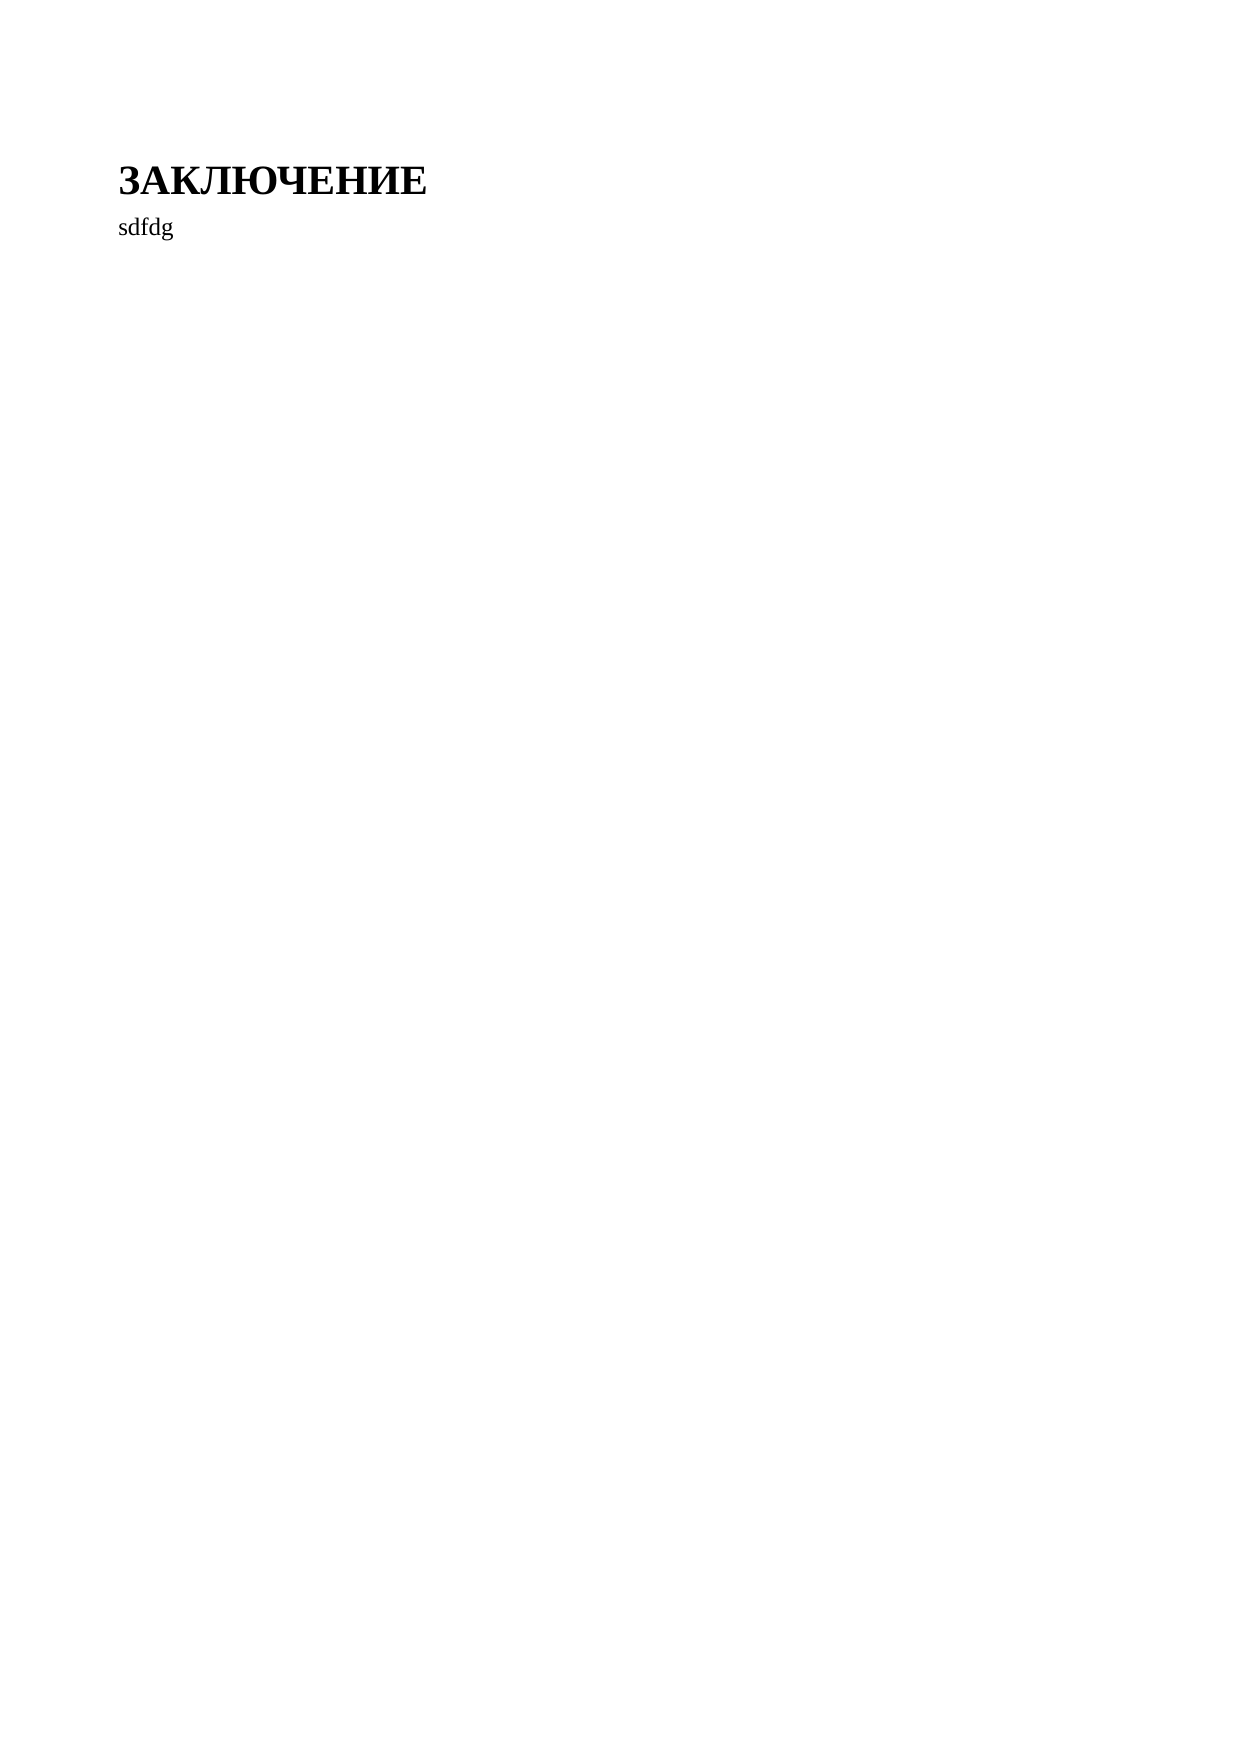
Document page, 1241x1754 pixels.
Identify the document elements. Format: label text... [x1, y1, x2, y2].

text sdfdg [118, 212, 1122, 241]
subtitle ЗАКЛЮЧЕНИЕ [118, 156, 1122, 203]
